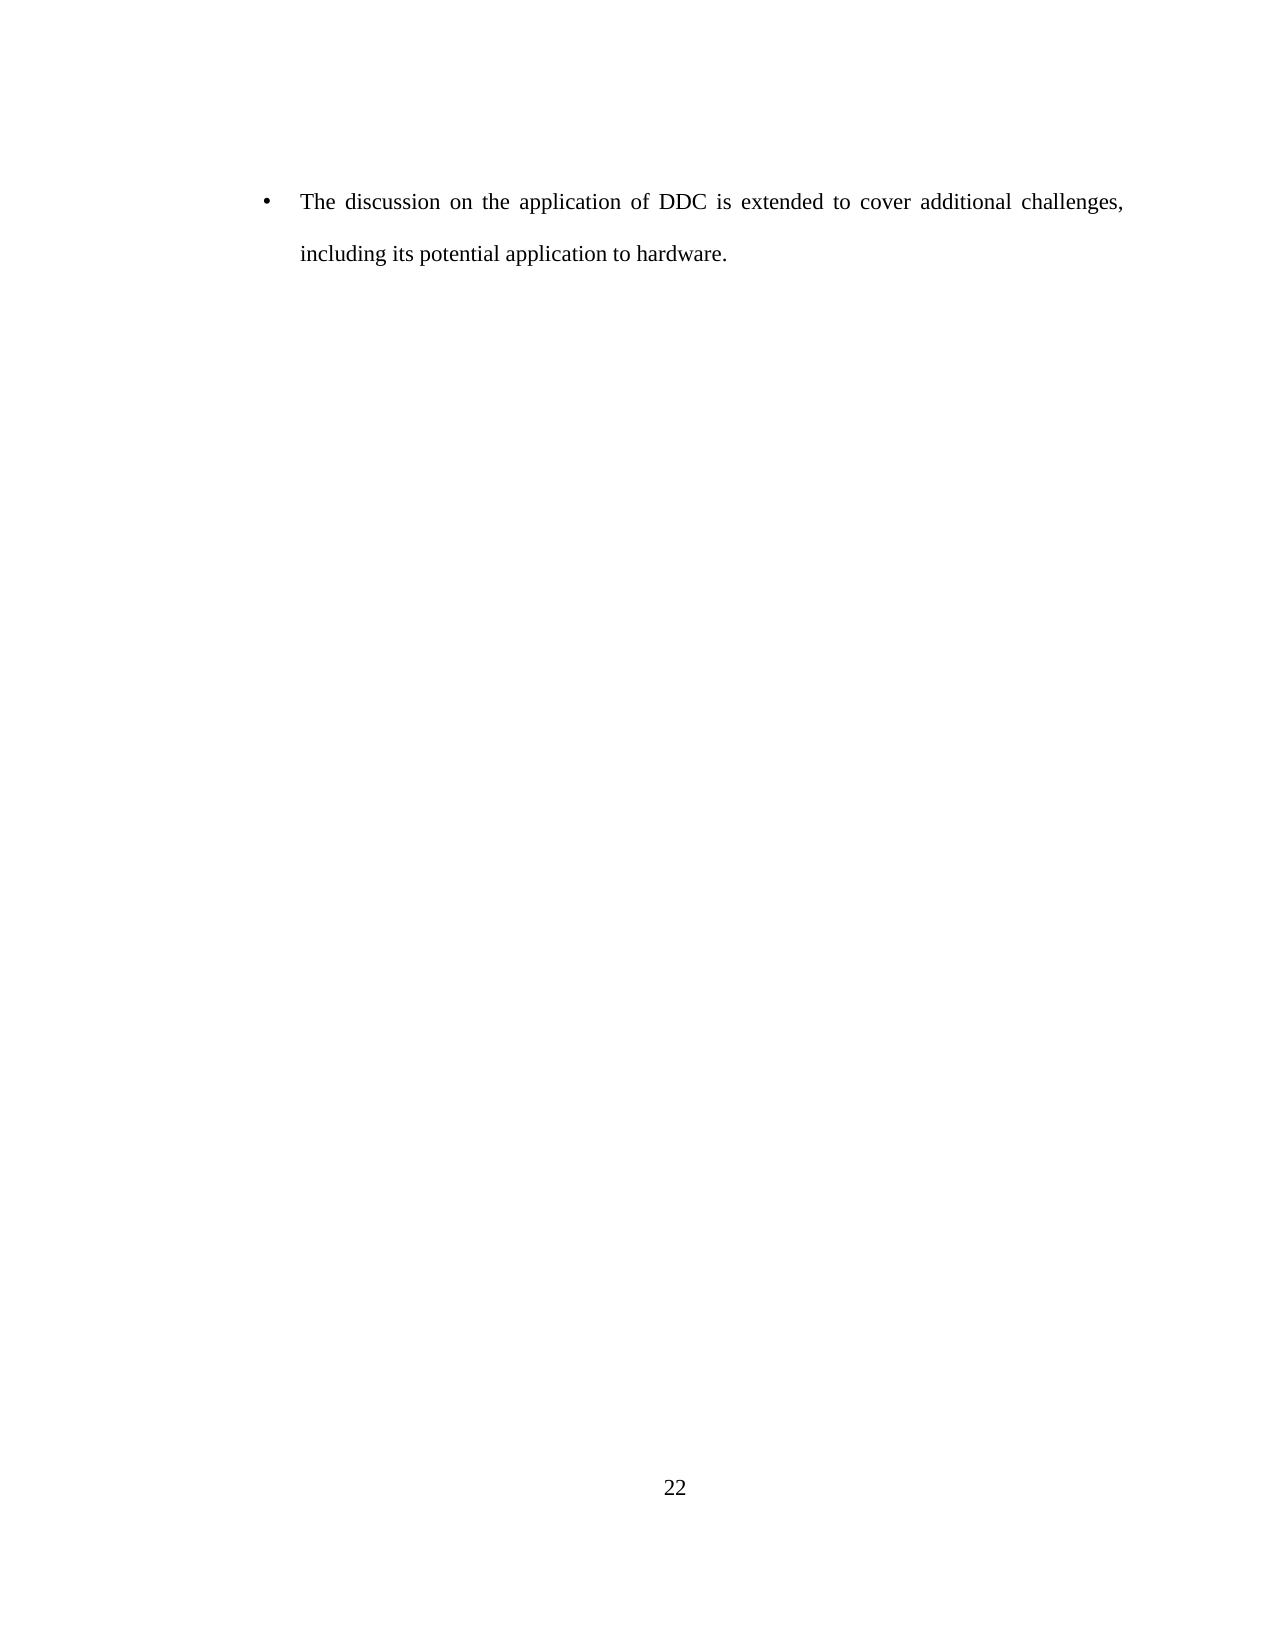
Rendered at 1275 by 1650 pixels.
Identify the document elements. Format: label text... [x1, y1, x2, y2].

list The discussion on the application of DDC is extended to cover additional challenges, including its potential application to hardware. [262, 187, 1125, 266]
